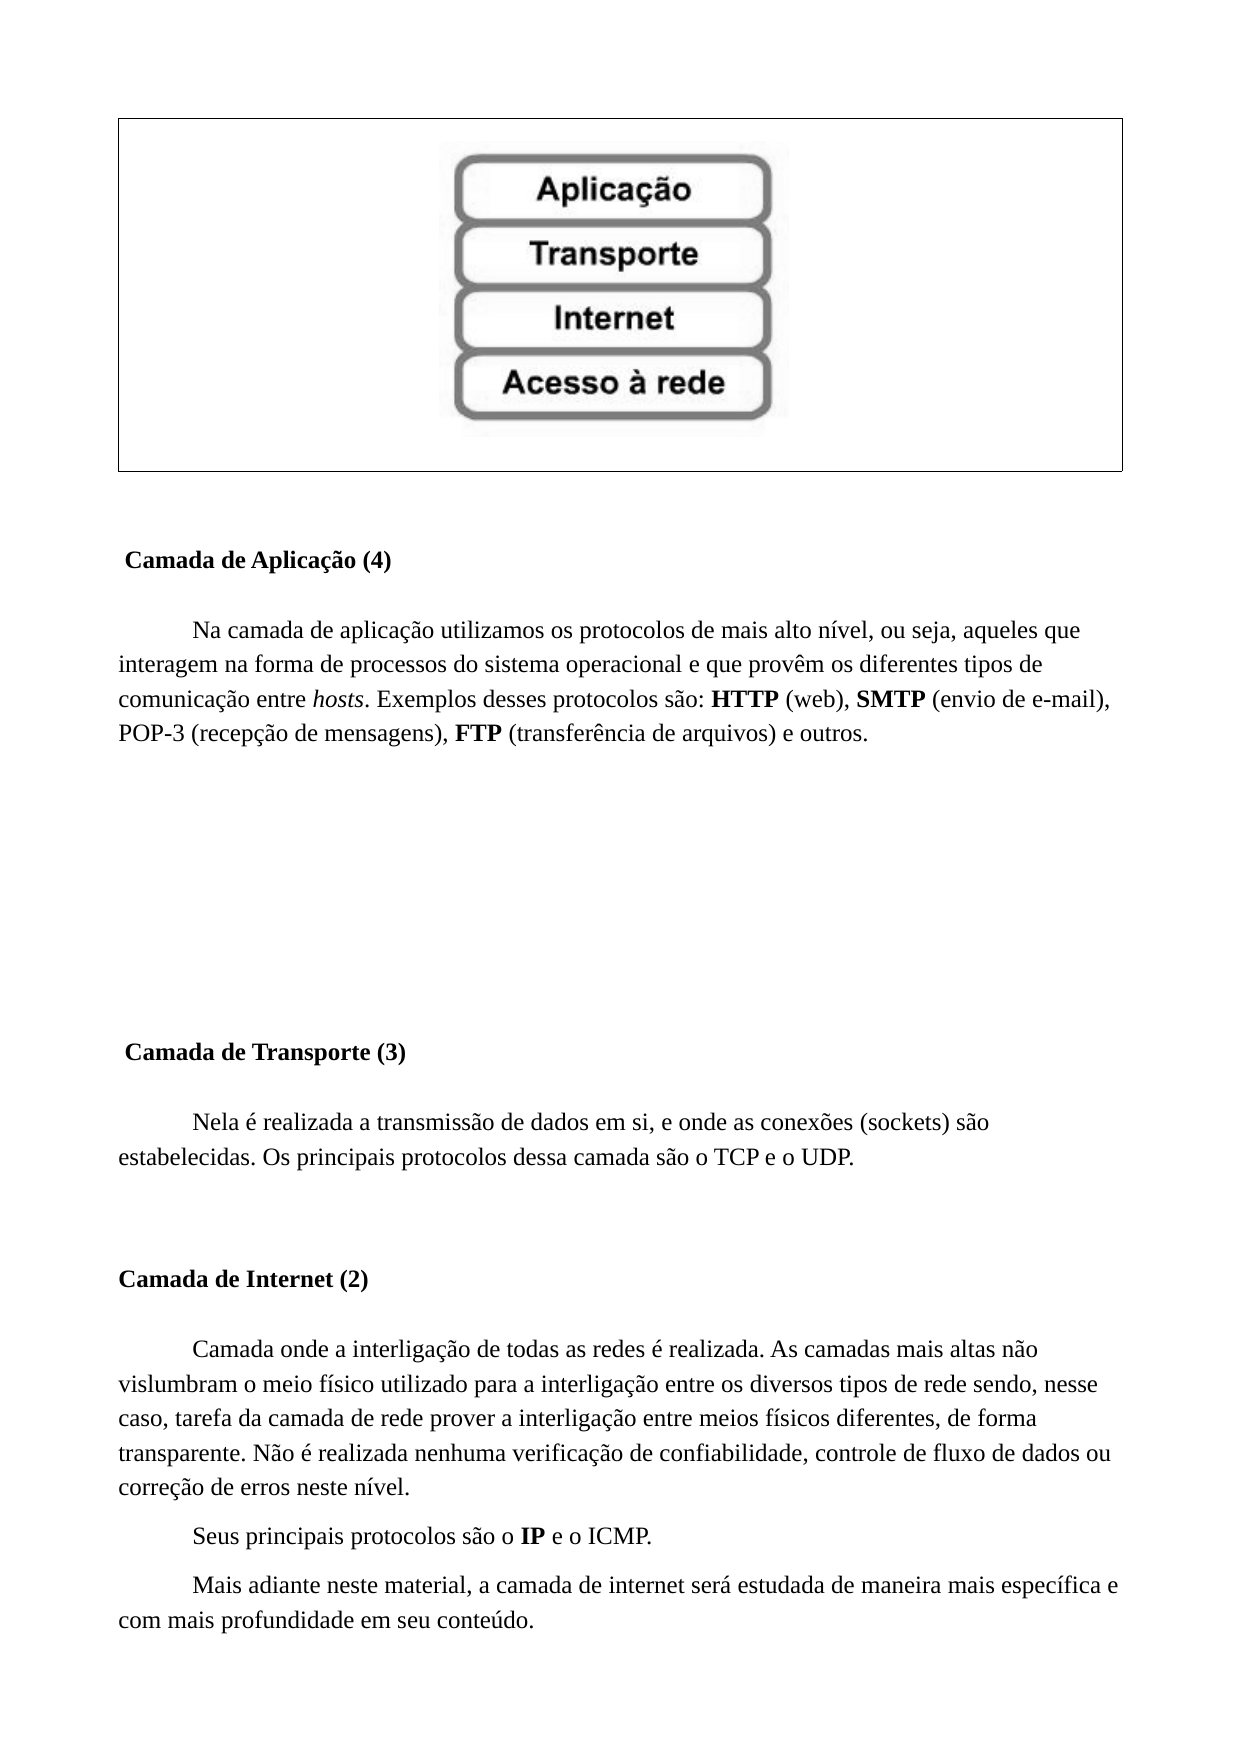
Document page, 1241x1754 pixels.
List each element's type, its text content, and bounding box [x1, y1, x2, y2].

text Nela é realizada a transmissão de dados em si, e onde as conexões (sockets) são estabelecidas. Os principais protocolos dessa camada são o TCP e o UDP. [118, 1107, 1122, 1170]
text Mais adiante neste material, a camada de internet será estudada de maneira mais específica e com mais profundidade em seu conteúdo. [118, 1571, 1122, 1634]
text Seus principais protocolos são o IP e o ICMP. [118, 1521, 1122, 1550]
text Na camada de aplicação utilizamos os protocolos de mais alto nível, ou seja, aqueles que interagem na forma de processos do sistema operacional e que provêm os diferentes tipos de comunicação entre hosts. Exemplos desses protocolos são: HTTP (web), SMTP (envio de e-mail), POP-3 (recepção de mensagens), FTP (transferência de arquivos) e outros. [118, 615, 1122, 747]
table_header [119, 119, 1122, 471]
text Camada onde a interligação de todas as redes é realizada. As camadas mais altas não vislumbram o meio físico utilizado para a interligação entre os diversos tipos de rede sendo, nesse caso, tarefa da camada de rede prover a interligação entre meios físicos diferentes, de forma transparente. Não é realizada nenhuma verificação de confiabilidade, controle de fluxo de dados ou correção de erros neste nível. [118, 1334, 1122, 1501]
subtitle Camada de Transporte (3) [118, 1037, 1122, 1066]
subtitle Camada de Internet (2) [118, 1264, 1122, 1293]
subtitle Camada de Aplicação (4) [118, 545, 1122, 573]
